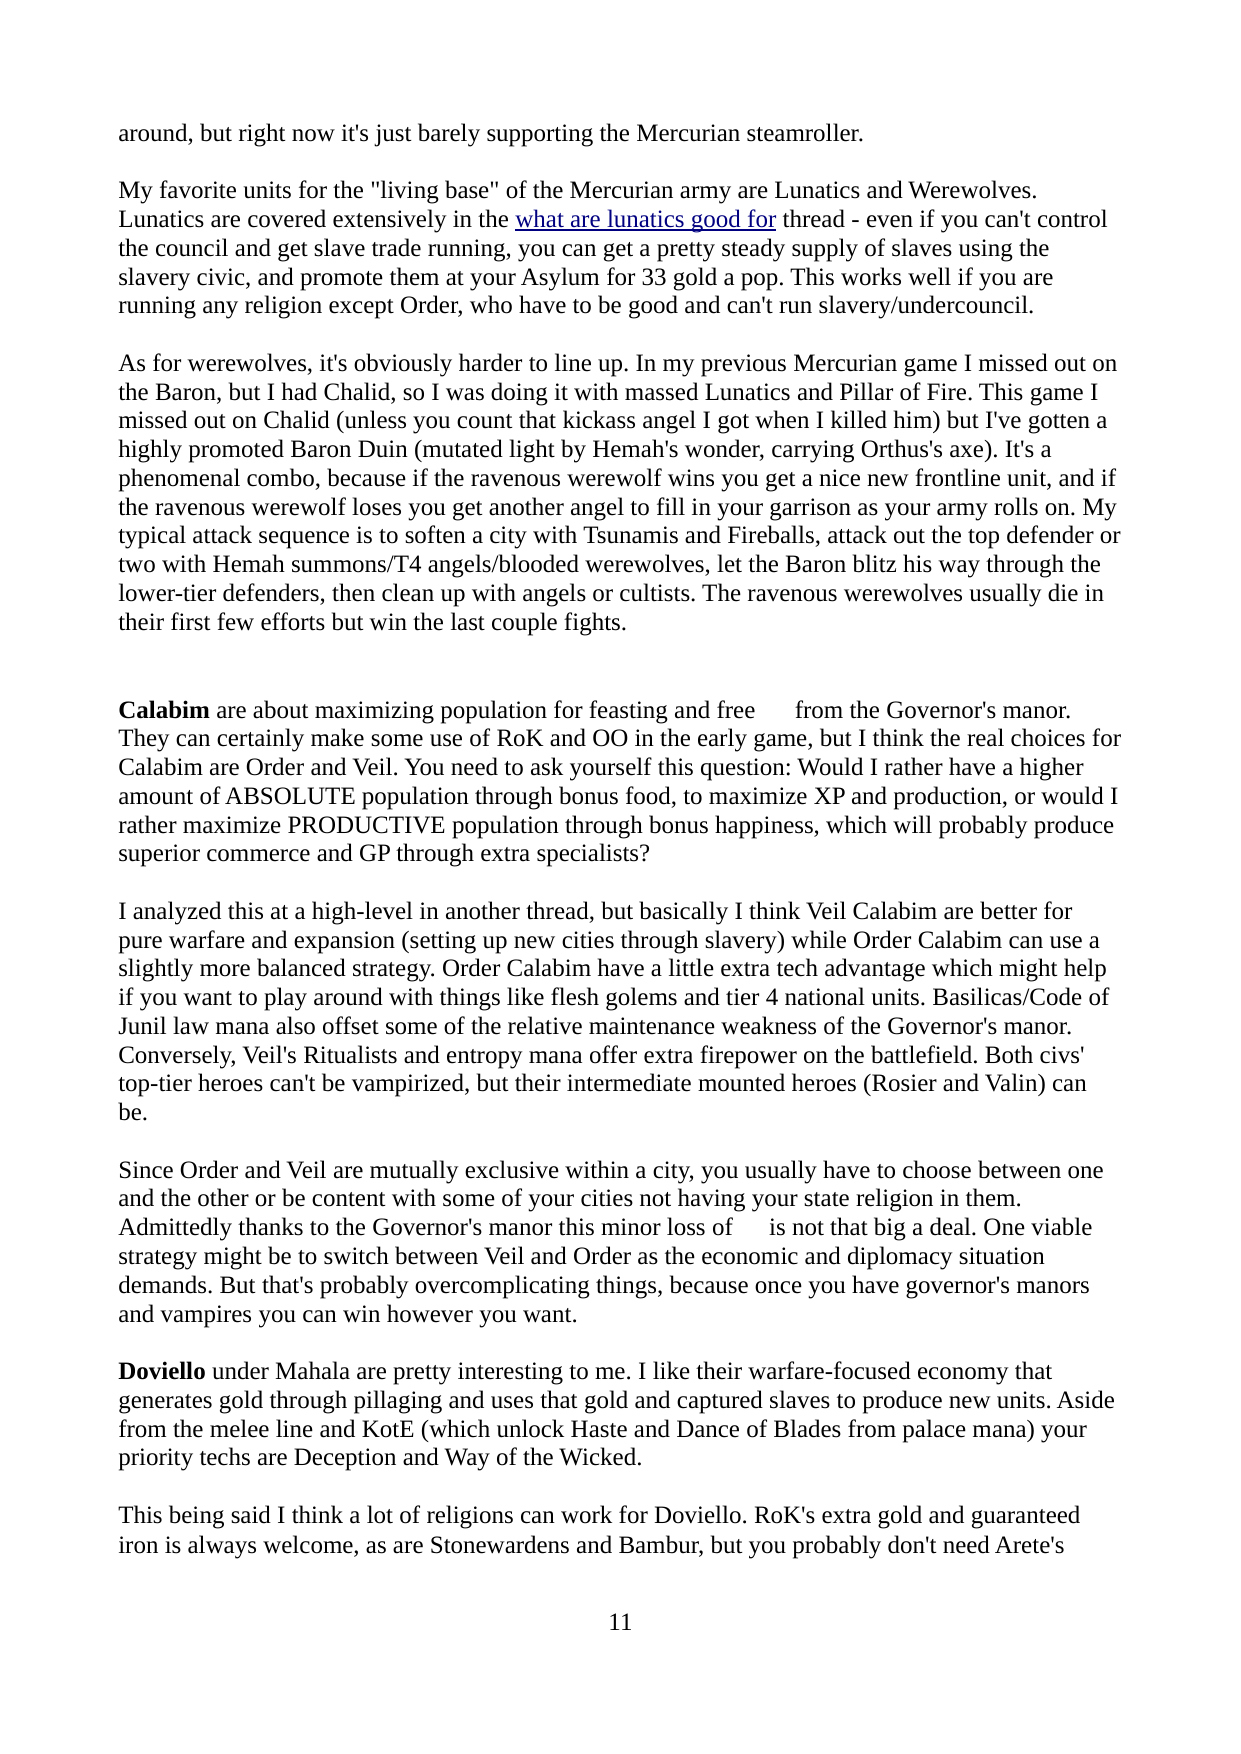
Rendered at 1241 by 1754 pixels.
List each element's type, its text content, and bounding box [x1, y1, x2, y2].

text around, but right now it's just barely supporting the Mercurian steamroller. My favorite units for the "living base" of the Mercurian army are Lunatics and Werewolves. Lunatics are covered extensively in the what are lunatics good for thread - even if you can't control the council and get slave trade running, you can get a pretty steady supply of slaves using the slavery civic, and promote them at your Asylum for 33 gold a pop. This works well if you are running any religion except Order, who have to be good and can't run slavery/undercouncil. As for werewolves, it's obviously harder to line up. In my previous Mercurian game I missed out on the Baron, but I had Chalid, so I was doing it with massed Lunatics and Pillar of Fire. This game I missed out on Chalid (unless you count that kickass angel I got when I killed him) but I've gotten a highly promoted Baron Duin (mutated light by Hemah's wonder, carrying Orthus's axe). It's a phenomenal combo, because if the ravenous werewolf wins you get a nice new frontline unit, and if the ravenous werewolf loses you get another angel to fill in your garrison as your army rolls on. My typical attack sequence is to soften a city with Tsunamis and Fireballs, attack out the top defender or two with Hemah summons/T4 angels/blooded werewolves, let the Baron blitz his way through the lower-tier defenders, then clean up with angels or cultists. The ravenous werewolves usually die in their first few efforts but win the last couple fights. [118, 118, 1122, 636]
text Calabim are about maximizing population for feasting and free from the Governor's manor. They can certainly make some use of RoK and OO in the early game, but I think the real choices for Calabim are Order and Veil. You need to ask yourself this question: Would I rather have a higher amount of ABSOLUTE population through bonus food, to maximize XP and production, or would I rather maximize PRODUCTIVE population through bonus happiness, which will probably produce superior commerce and GP through extra specialists? I analyzed this at a high-level in another thread, but basically I think Veil Calabim are better for pure warfare and expansion (setting up new cities through slavery) while Order Calabim can use a slightly more balanced strategy. Order Calabim have a little extra tech advantage which might help if you want to play around with things like flesh golems and tier 4 national units. Basilicas/Code of Junil law mana also offset some of the relative maintenance weakness of the Governor's manor. Conversely, Veil's Ritualists and entropy mana offer extra firepower on the battlefield. Both civs' top-tier heroes can't be vampirized, but their intermediate mounted heroes (Rosier and Valin) can be. Since Order and Veil are mutually exclusive within a city, you usually have to choose between one and the other or be content with some of your cities not having your state religion in them. Admittedly thanks to the Governor's manor this minor loss of is not that big a deal. One viable strategy might be to switch between Veil and Order as the economic and diplomacy situation demands. But that's probably overcomplicating things, because once you have governor's manors and vampires you can win however you want. Doviello under Mahala are pretty interesting to me. I like their warfare-focused economy that generates gold through pillaging and uses that gold and captured slaves to produce new units. Aside from the melee line and KotE (which unlock Haste and Dance of Blades from palace mana) your priority techs are Deception and Way of the Wicked. This being said I think a lot of religions can work for Doviello. RoK's extra gold and guaranteed iron is always welcome, as are Stonewardens and Bambur, but you probably don't need Arete's [118, 693, 1122, 1559]
